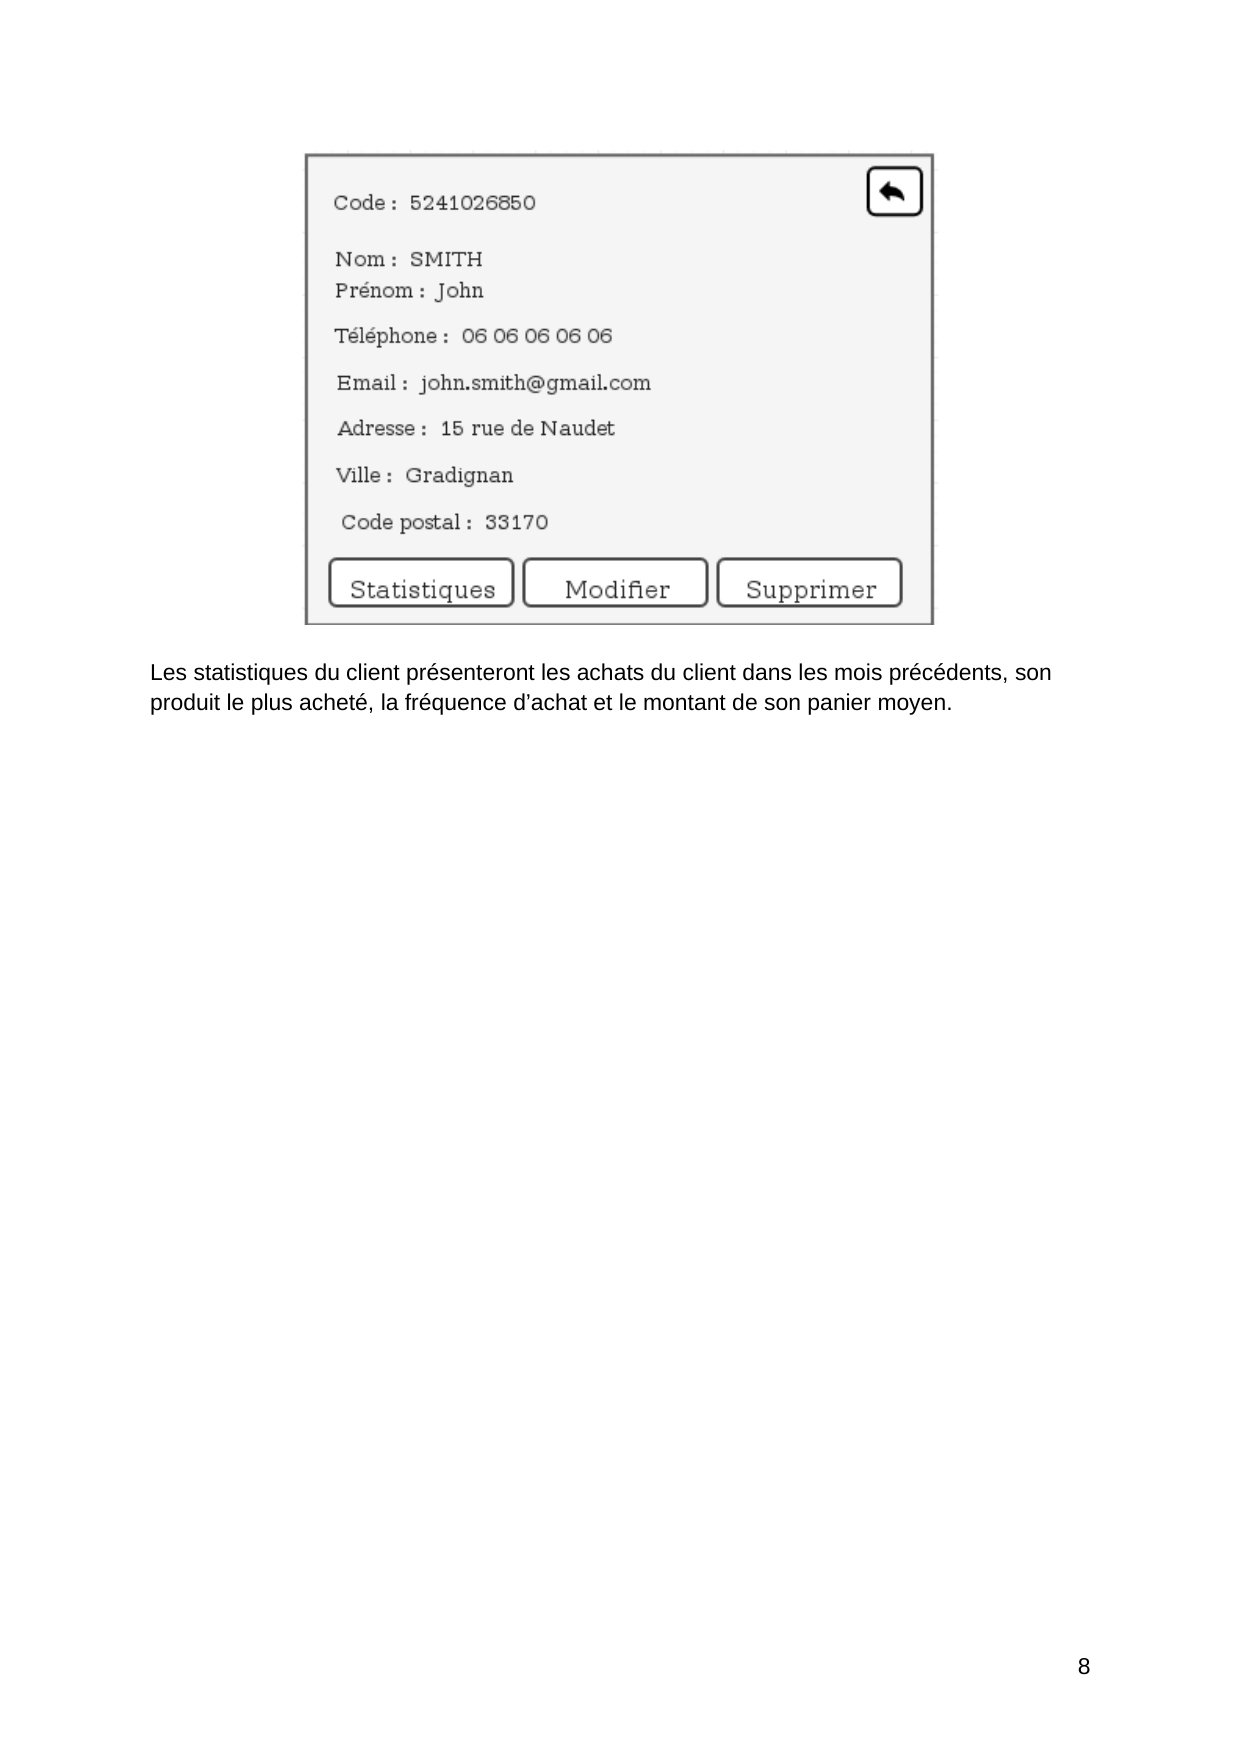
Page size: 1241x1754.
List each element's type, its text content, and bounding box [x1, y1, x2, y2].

text Les statistiques du client présenteront les achats du client dans les mois précédents, son produit le plus acheté, la fréquence d’achat et le montant de son panier moyen. [150, 659, 1090, 716]
picture [302, 150, 939, 625]
